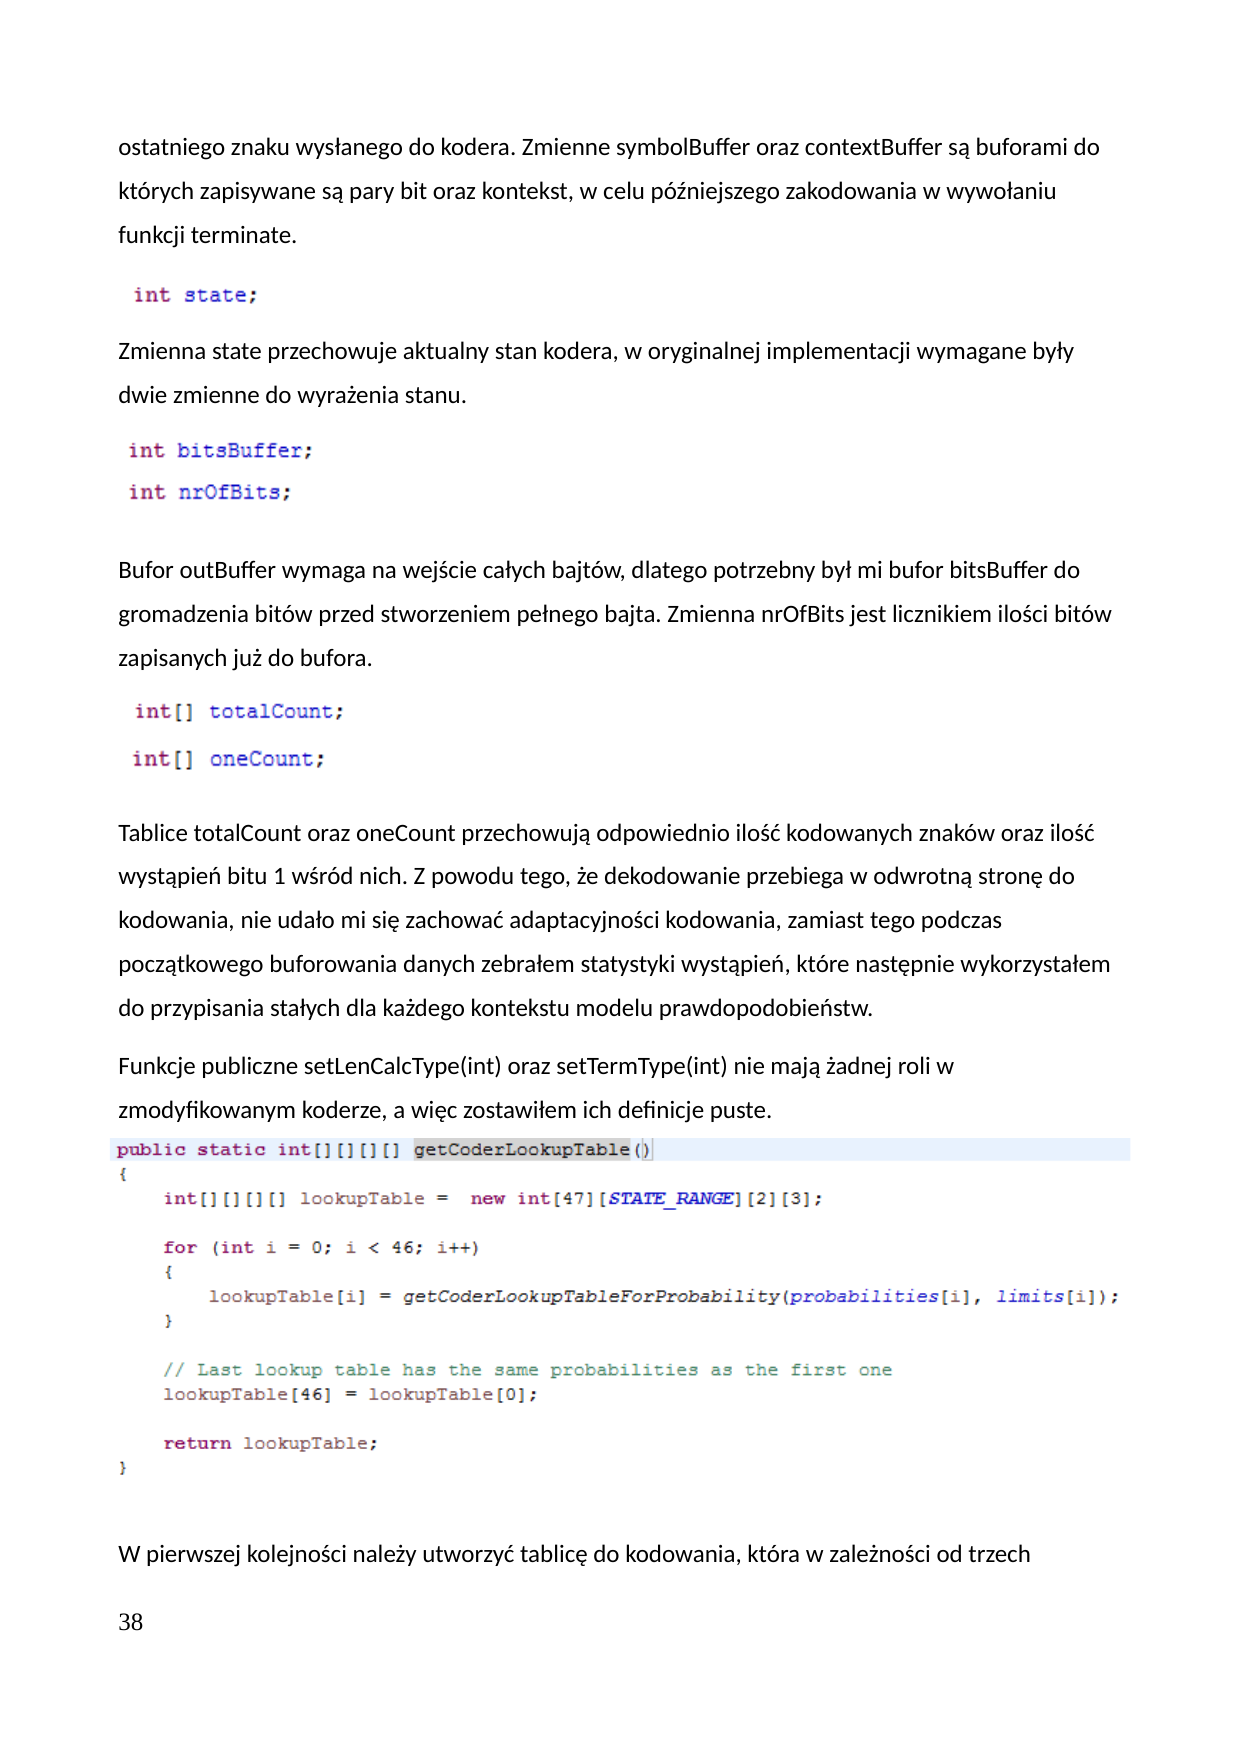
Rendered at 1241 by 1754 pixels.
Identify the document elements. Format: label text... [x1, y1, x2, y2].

text Tablice totalCount oraz oneCount przechowują odpowiednio ilość kodowanych znaków oraz ilość wystąpień bitu 1 wśród nich. Z powodu tego, że dekodowanie przebiega w odwrotną stronę do kodowania, nie udało mi się zachować adaptacyjności kodowania, zamiast tego podczas początkowego buforowania danych zebrałem statystyki wystąpień, które następnie wykorzystałem do przypisania stałych dla każdego kontekstu modelu prawdopodobieństw. [118, 803, 1122, 1022]
text W pierwszej kolejności należy utworzyć tablicę do kodowania, która w zależności od trzech [118, 1525, 1122, 1569]
text Zmienna state przechowuje aktualny stan kodera, w oryginalnej implementacji wymagane były dwie zmienne do wyrażenia stanu. [118, 322, 1122, 410]
text Bufor outBuffer wymaga na wejście całych bajtów, dlatego potrzebny był mi bufor bitsBuffer do gromadzenia bitów przed stworzeniem pełnego bajta. Zmienna nrOfBits jest licznikiem ilości bitów zapisanych już do bufora. [118, 541, 1122, 672]
text Funkcje publiczne setLenCalcType(int) oraz setTermType(int) nie mają żadnej roli w zmodyfikowanym koderze, a więc zostawiłem ich definicje puste. [118, 1037, 1122, 1124]
text ostatniego znaku wysłanego do kodera. Zmienne symbolBuffer oraz contextBuffer są buforami do których zapisywane są pary bit oraz kontekst, w celu późniejszego zakodowania w wywołaniu funkcji terminate. [118, 118, 1122, 249]
